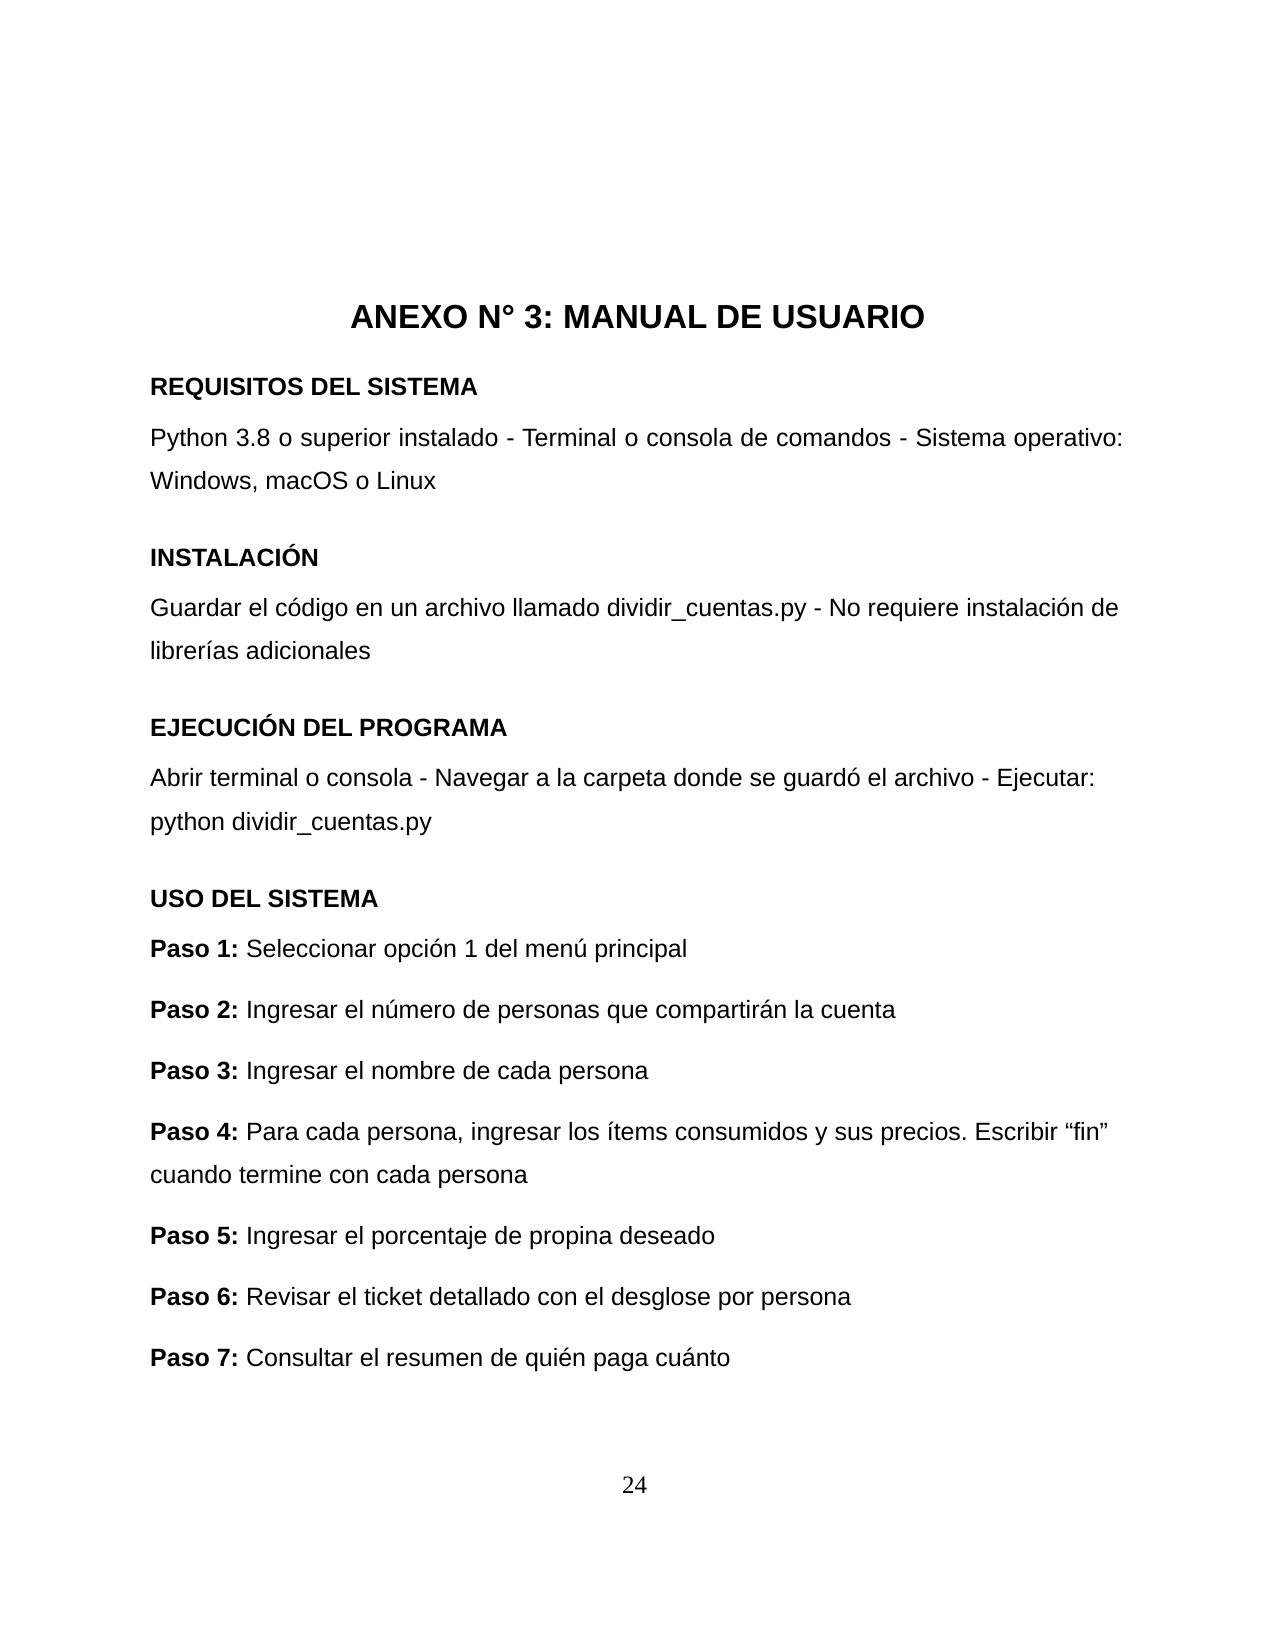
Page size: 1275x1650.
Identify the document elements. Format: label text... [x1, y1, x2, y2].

subtitle EJECUCIÓN DEL PROGRAMA [150, 713, 1125, 742]
text Paso 6: Revisar el ticket detallado con el desglose por persona [150, 1282, 1125, 1311]
text Paso 7: Consultar el resumen de quién paga cuánto [150, 1343, 1125, 1372]
subtitle INSTALACIÓN [150, 543, 1125, 572]
text Paso 4: Para cada persona, ingresar los ítems consumidos y sus precios. Escribir “fin” cuando termine con cada persona [150, 1117, 1125, 1189]
text Paso 3: Ingresar el nombre de cada persona [150, 1056, 1125, 1085]
subtitle REQUISITOS DEL SISTEMA [150, 372, 1125, 401]
subtitle ANEXO N° 3: MANUAL DE USUARIO [150, 297, 1125, 335]
text Abrir terminal o consola - Navegar a la carpeta donde se guardó el archivo - Ejecutar: python dividir_cuentas.py [150, 763, 1125, 835]
text Guardar el código en un archivo llamado dividir_cuentas.py - No requiere instalación de librerías adicionales [150, 593, 1125, 665]
text Paso 5: Ingresar el porcentaje de propina deseado [150, 1221, 1125, 1250]
subtitle USO DEL SISTEMA [150, 884, 1125, 912]
text Paso 1: Seleccionar opción 1 del menú principal [150, 934, 1125, 963]
text Paso 2: Ingresar el número de personas que compartirán la cuenta [150, 995, 1125, 1024]
text Python 3.8 o superior instalado - Terminal o consola de comandos - Sistema operativo: Windows, macOS o Linux [150, 423, 1125, 494]
